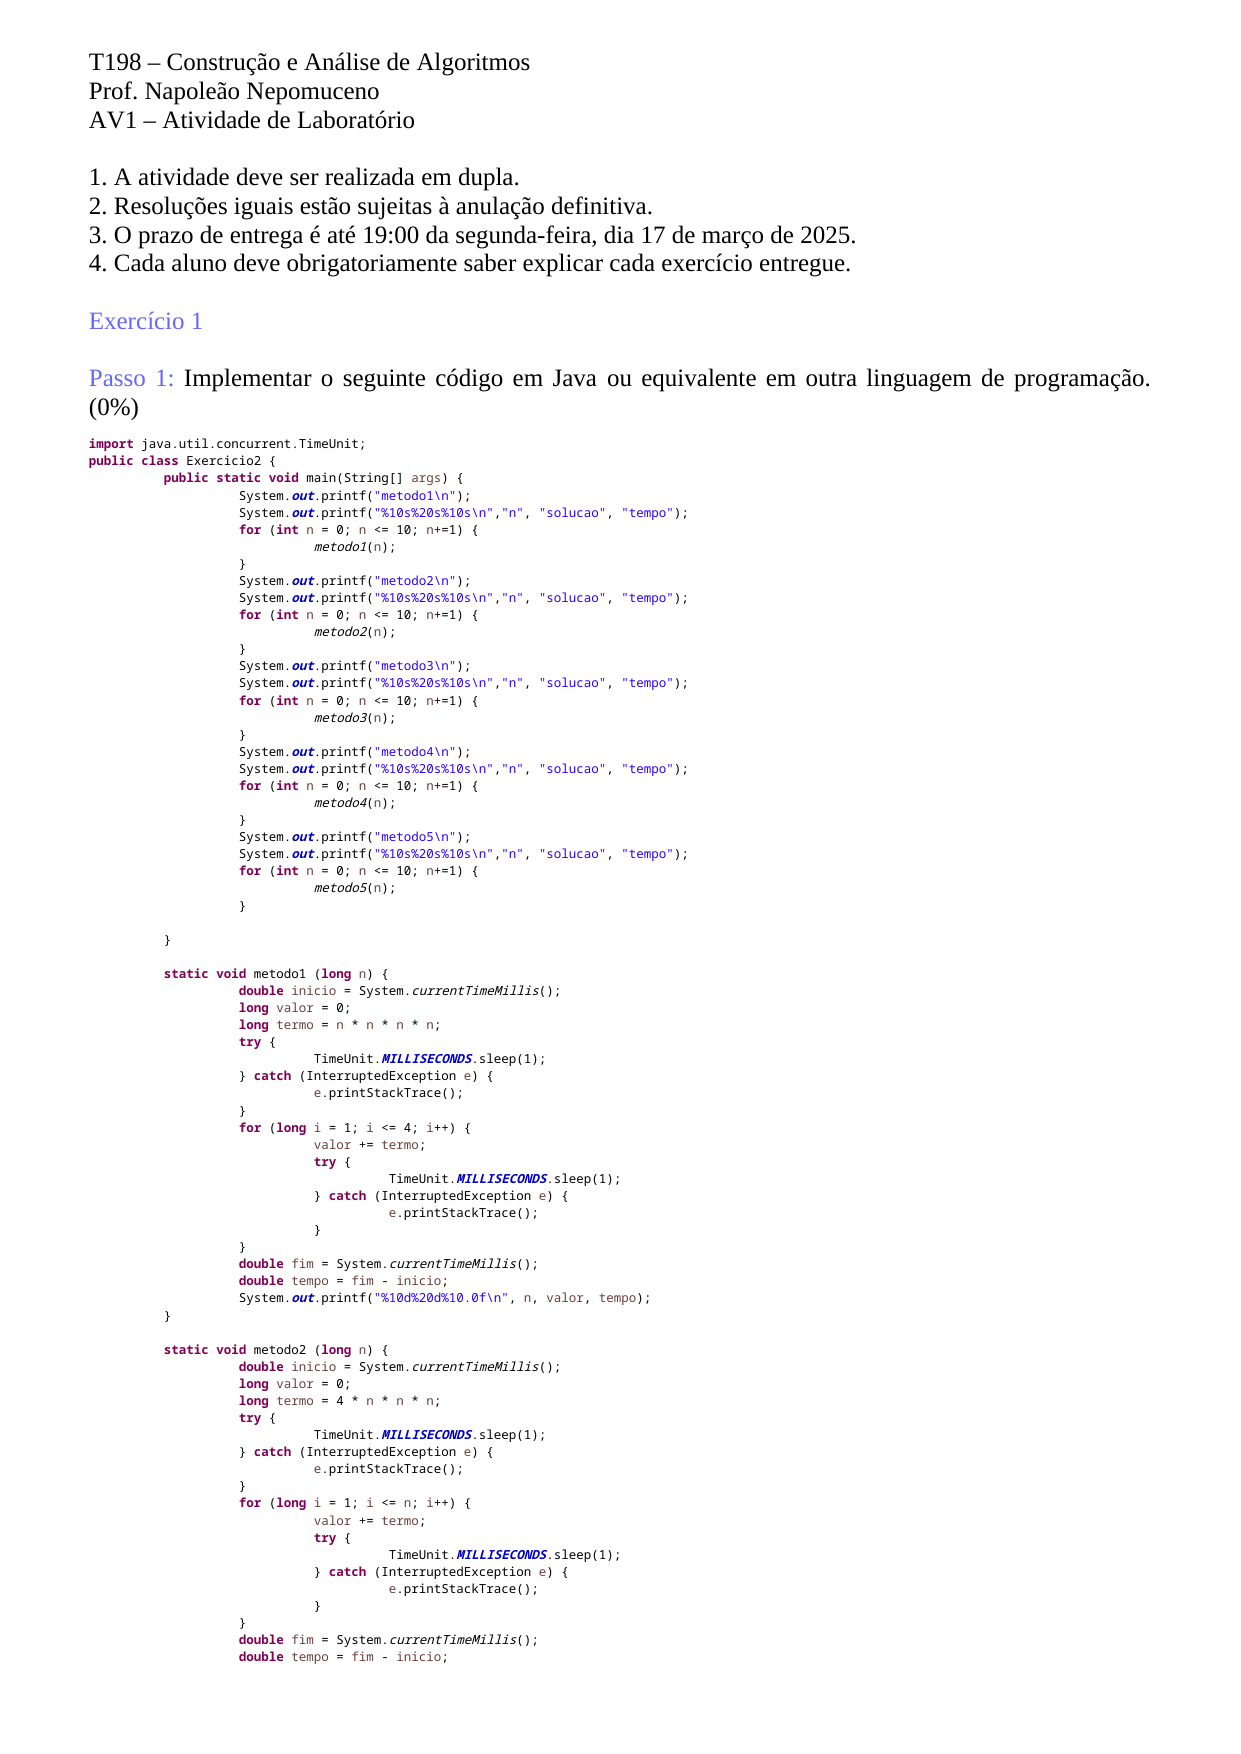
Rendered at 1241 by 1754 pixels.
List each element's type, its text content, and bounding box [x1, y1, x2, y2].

text try { [89, 1033, 1152, 1050]
text System.out.printf("%10s%20s%10s\n","n", "solucao", "tempo"); [89, 760, 1152, 777]
text } [89, 1102, 1152, 1119]
text long termo = 4 * n * n * n; [89, 1392, 1152, 1409]
text for (int n = 0; n <= 10; n+=1) { [89, 521, 1152, 538]
text } [89, 1477, 1152, 1494]
text public class Exercicio2 { [89, 452, 1152, 469]
text e.printStackTrace(); [89, 1084, 1152, 1102]
text for (int n = 0; n <= 10; n+=1) { [89, 862, 1152, 879]
text } [89, 1238, 1152, 1255]
text valor += termo; [89, 1136, 1152, 1153]
text } [89, 897, 1152, 914]
text } [89, 1221, 1152, 1238]
text double fim = System.currentTimeMillis(); [89, 1631, 1152, 1648]
text double tempo = fim - inicio; [89, 1272, 1152, 1289]
text double tempo = fim - inicio; [89, 1648, 1152, 1665]
text } [89, 1614, 1152, 1631]
text Exercício 1 [89, 306, 1152, 335]
text System.out.printf("metodo1\n"); [89, 487, 1152, 504]
text long termo = n * n * n * n; [89, 1016, 1152, 1033]
text System.out.printf("%10d%20d%10.0f\n", n, valor, tempo); [89, 1289, 1152, 1307]
text } [89, 726, 1152, 743]
text static void metodo2 (long n) { [89, 1341, 1152, 1358]
text System.out.printf("metodo3\n"); [89, 657, 1152, 674]
text AV1 – Atividade de Laboratório [89, 105, 1152, 133]
text } catch (InterruptedException e) { [89, 1443, 1152, 1460]
text e.printStackTrace(); [89, 1580, 1152, 1597]
text 4. Cada aluno deve obrigatoriamente saber explicar cada exercício entregue. [89, 248, 1152, 277]
text long valor = 0; [89, 999, 1152, 1016]
text System.out.printf("%10s%20s%10s\n","n", "solucao", "tempo"); [89, 845, 1152, 862]
text metodo3(n); [89, 709, 1152, 726]
text import java.util.concurrent.TimeUnit; [89, 435, 1152, 452]
text long valor = 0; [89, 1375, 1152, 1392]
text System.out.printf("%10s%20s%10s\n","n", "solucao", "tempo"); [89, 504, 1152, 521]
text valor += termo; [89, 1512, 1152, 1529]
text } [89, 931, 1152, 948]
text try { [89, 1153, 1152, 1170]
text T198 – Construção e Análise de Algoritmos [89, 47, 1152, 76]
text for (int n = 0; n <= 10; n+=1) { [89, 606, 1152, 623]
text try { [89, 1409, 1152, 1426]
text } [89, 640, 1152, 657]
text } [89, 811, 1152, 828]
text } catch (InterruptedException e) { [89, 1067, 1152, 1084]
text } [89, 1307, 1152, 1324]
text double inicio = System.currentTimeMillis(); [89, 1358, 1152, 1375]
text System.out.printf("metodo5\n"); [89, 828, 1152, 845]
text 1. A atividade deve ser realizada em dupla. [89, 162, 1152, 191]
text for (long i = 1; i <= 4; i++) { [89, 1119, 1152, 1136]
text public static void main(String[] args) { [89, 469, 1152, 487]
text System.out.printf("metodo4\n"); [89, 743, 1152, 760]
text static void metodo1 (long n) { [89, 965, 1152, 982]
text TimeUnit.MILLISECONDS.sleep(1); [89, 1170, 1152, 1187]
text } [89, 1597, 1152, 1614]
text metodo2(n); [89, 623, 1152, 640]
text metodo4(n); [89, 794, 1152, 811]
text } catch (InterruptedException e) { [89, 1563, 1152, 1580]
text for (int n = 0; n <= 10; n+=1) { [89, 692, 1152, 709]
text for (int n = 0; n <= 10; n+=1) { [89, 777, 1152, 794]
text Prof. Napoleão Nepomuceno [89, 76, 1152, 105]
text TimeUnit.MILLISECONDS.sleep(1); [89, 1050, 1152, 1067]
text System.out.printf("metodo2\n"); [89, 572, 1152, 589]
text 3. O prazo de entrega é até 19:00 da segunda-feira, dia 17 de março de 2025. [89, 220, 1152, 248]
text Passo 1: Implementar o seguinte código em Java ou equivalente em outra linguagem de programação. (0%) [89, 363, 1152, 421]
text 2. Resoluções iguais estão sujeitas à anulação definitiva. [89, 191, 1152, 220]
text System.out.printf("%10s%20s%10s\n","n", "solucao", "tempo"); [89, 674, 1152, 692]
text TimeUnit.MILLISECONDS.sleep(1); [89, 1426, 1152, 1443]
text TimeUnit.MILLISECONDS.sleep(1); [89, 1546, 1152, 1563]
text } catch (InterruptedException e) { [89, 1187, 1152, 1204]
text } [89, 555, 1152, 572]
text double inicio = System.currentTimeMillis(); [89, 982, 1152, 999]
text for (long i = 1; i <= n; i++) { [89, 1494, 1152, 1512]
text System.out.printf("%10s%20s%10s\n","n", "solucao", "tempo"); [89, 589, 1152, 606]
text e.printStackTrace(); [89, 1460, 1152, 1477]
text e.printStackTrace(); [89, 1204, 1152, 1221]
text double fim = System.currentTimeMillis(); [89, 1255, 1152, 1272]
text metodo5(n); [89, 879, 1152, 897]
text metodo1(n); [89, 538, 1152, 555]
text try { [89, 1529, 1152, 1546]
